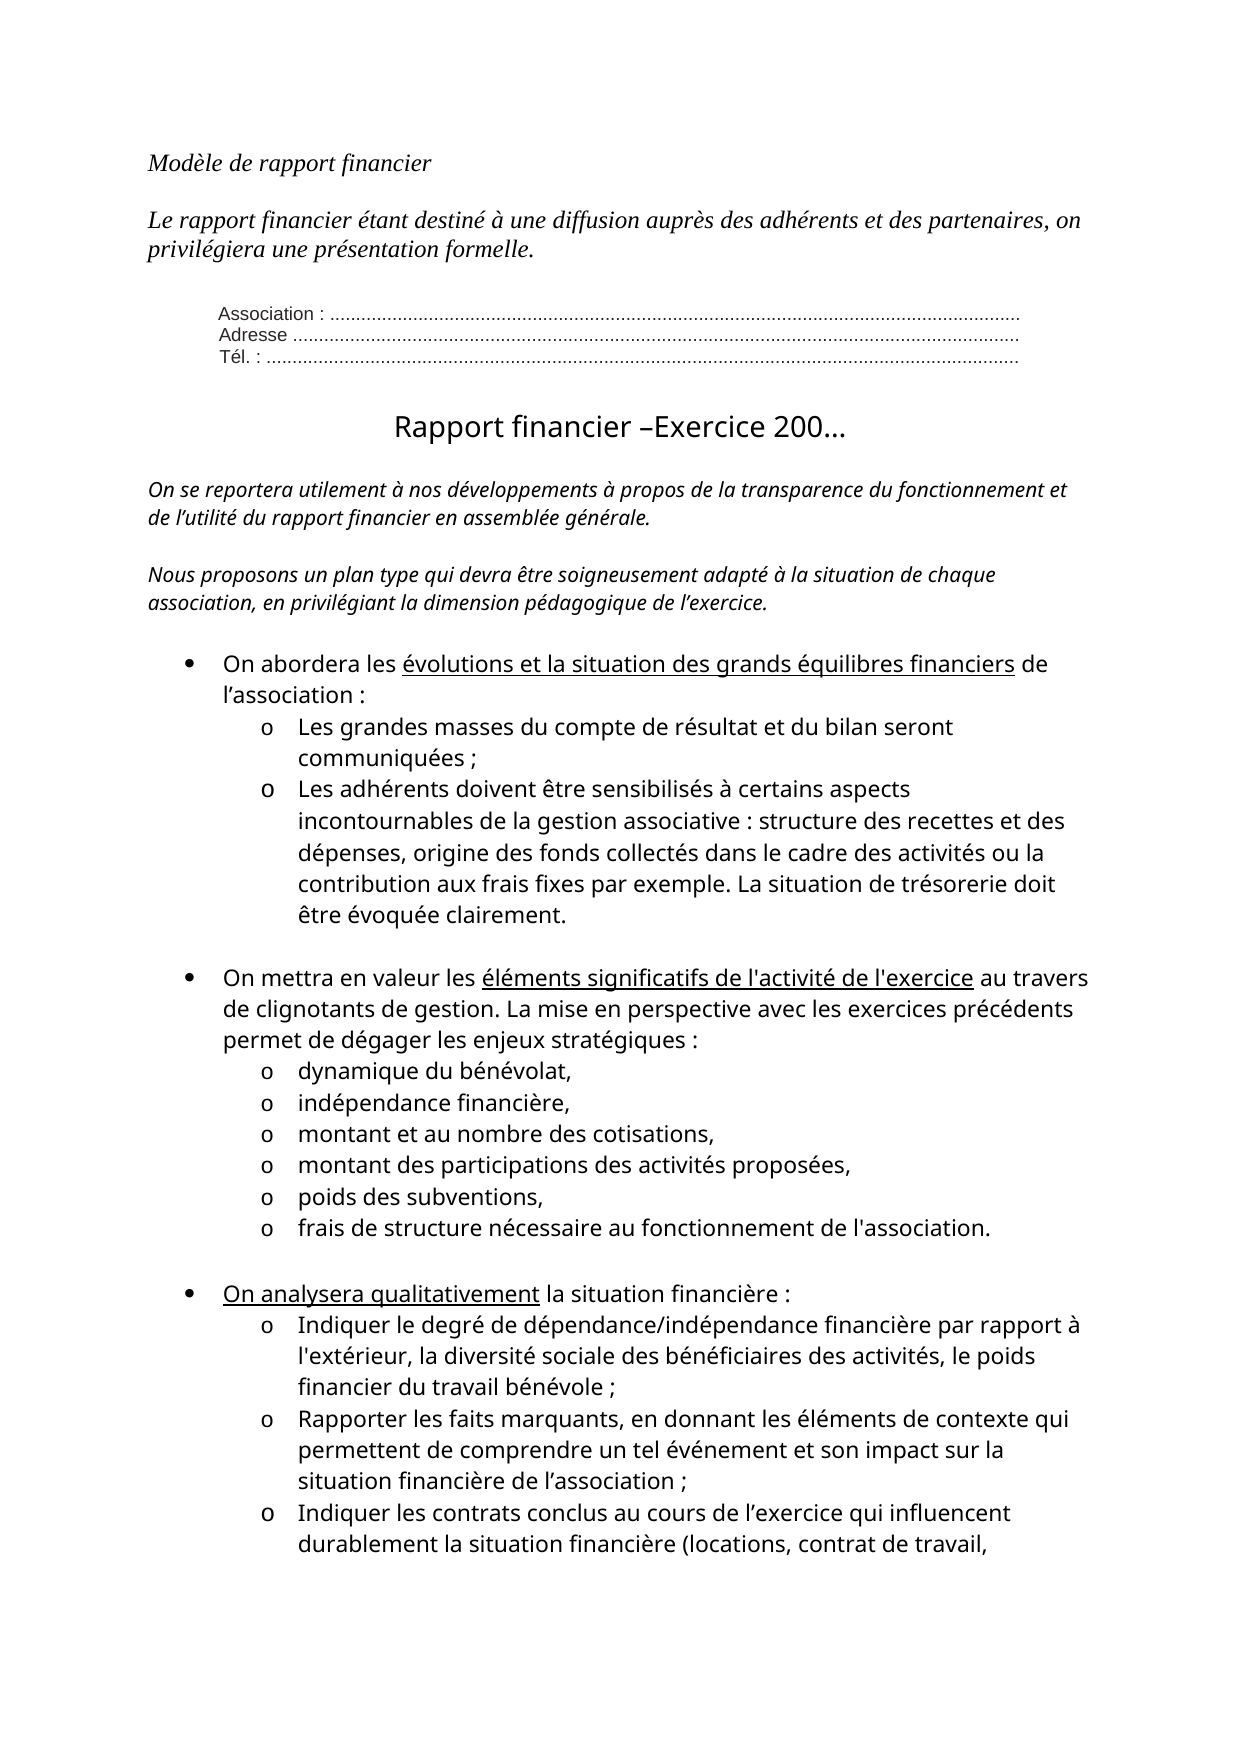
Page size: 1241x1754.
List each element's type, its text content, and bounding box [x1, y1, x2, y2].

text Adresse ............................................................................................................................................ [148, 324, 1092, 345]
list Les grandes masses du compte de résultat et du bilan seront communiquées ; [260, 711, 1092, 773]
list Indiquer le degré de dépendance/indépendance financière par rapport à l'extérieur, la diversité sociale des bénéficiaires des activités, le poids financier du travail bénévole ; [260, 1309, 1092, 1403]
list On analysera qualitativement la situation financière : [185, 1277, 1092, 1309]
list On abordera les évolutions et la situation des grands équilibres financiers de l’association : [185, 648, 1092, 711]
list dynamique du bénévolat, [260, 1055, 1092, 1087]
list Indiquer les contrats conclus au cours de l’exercice qui influencent durablement la situation financière (locations, contrat de travail, [260, 1496, 1092, 1560]
text Le rapport financier étant destiné à une diffusion auprès des adhérents et des partenaires, on privilégiera une présentation formelle. [148, 205, 1092, 263]
list montant et au nombre des cotisations, [260, 1118, 1092, 1149]
text Rapport financier –Exercice 200… [148, 407, 1092, 446]
text Modèle de rapport financier [148, 148, 1092, 176]
list frais de structure nécessaire au fonctionnement de l'association. [260, 1212, 1092, 1243]
list montant des participations des activités proposées, [260, 1149, 1092, 1181]
text Association : ..................................................................................................................................... [148, 302, 1092, 324]
list poids des subventions, [260, 1181, 1092, 1212]
list On mettra en valeur les éléments significatifs de l'activité de l'exercice au travers de clignotants de gestion. La mise en perspective avec les exercices précédents permet de dégager les enjeux stratégiques : [185, 962, 1092, 1055]
text On se reportera utilement à nos développements à propos de la transparence du fonctionnement et de l’utilité du rapport financier en assemblée générale. [148, 475, 1092, 532]
list Rapporter les faits marquants, en donnant les éléments de contexte qui permettent de comprendre un tel événement et son impact sur la situation financière de l’association ; [260, 1403, 1092, 1496]
text Tél. : ................................................................................................................................................. [148, 345, 1092, 367]
text Nous proposons un plan type qui devra être soigneusement adapté à la situation de chaque association, en privilégiant la dimension pédagogique de l’exercice. [148, 560, 1092, 617]
list indépendance financière, [260, 1087, 1092, 1118]
list Les adhérents doivent être sensibilisés à certains aspects incontournables de la gestion associative : structure des recettes et des dépenses, origine des fonds collectés dans le cadre des activités ou la contribution aux frais fixes par exemple. La situation de trésorerie doit être évoquée clairement. [260, 773, 1092, 930]
